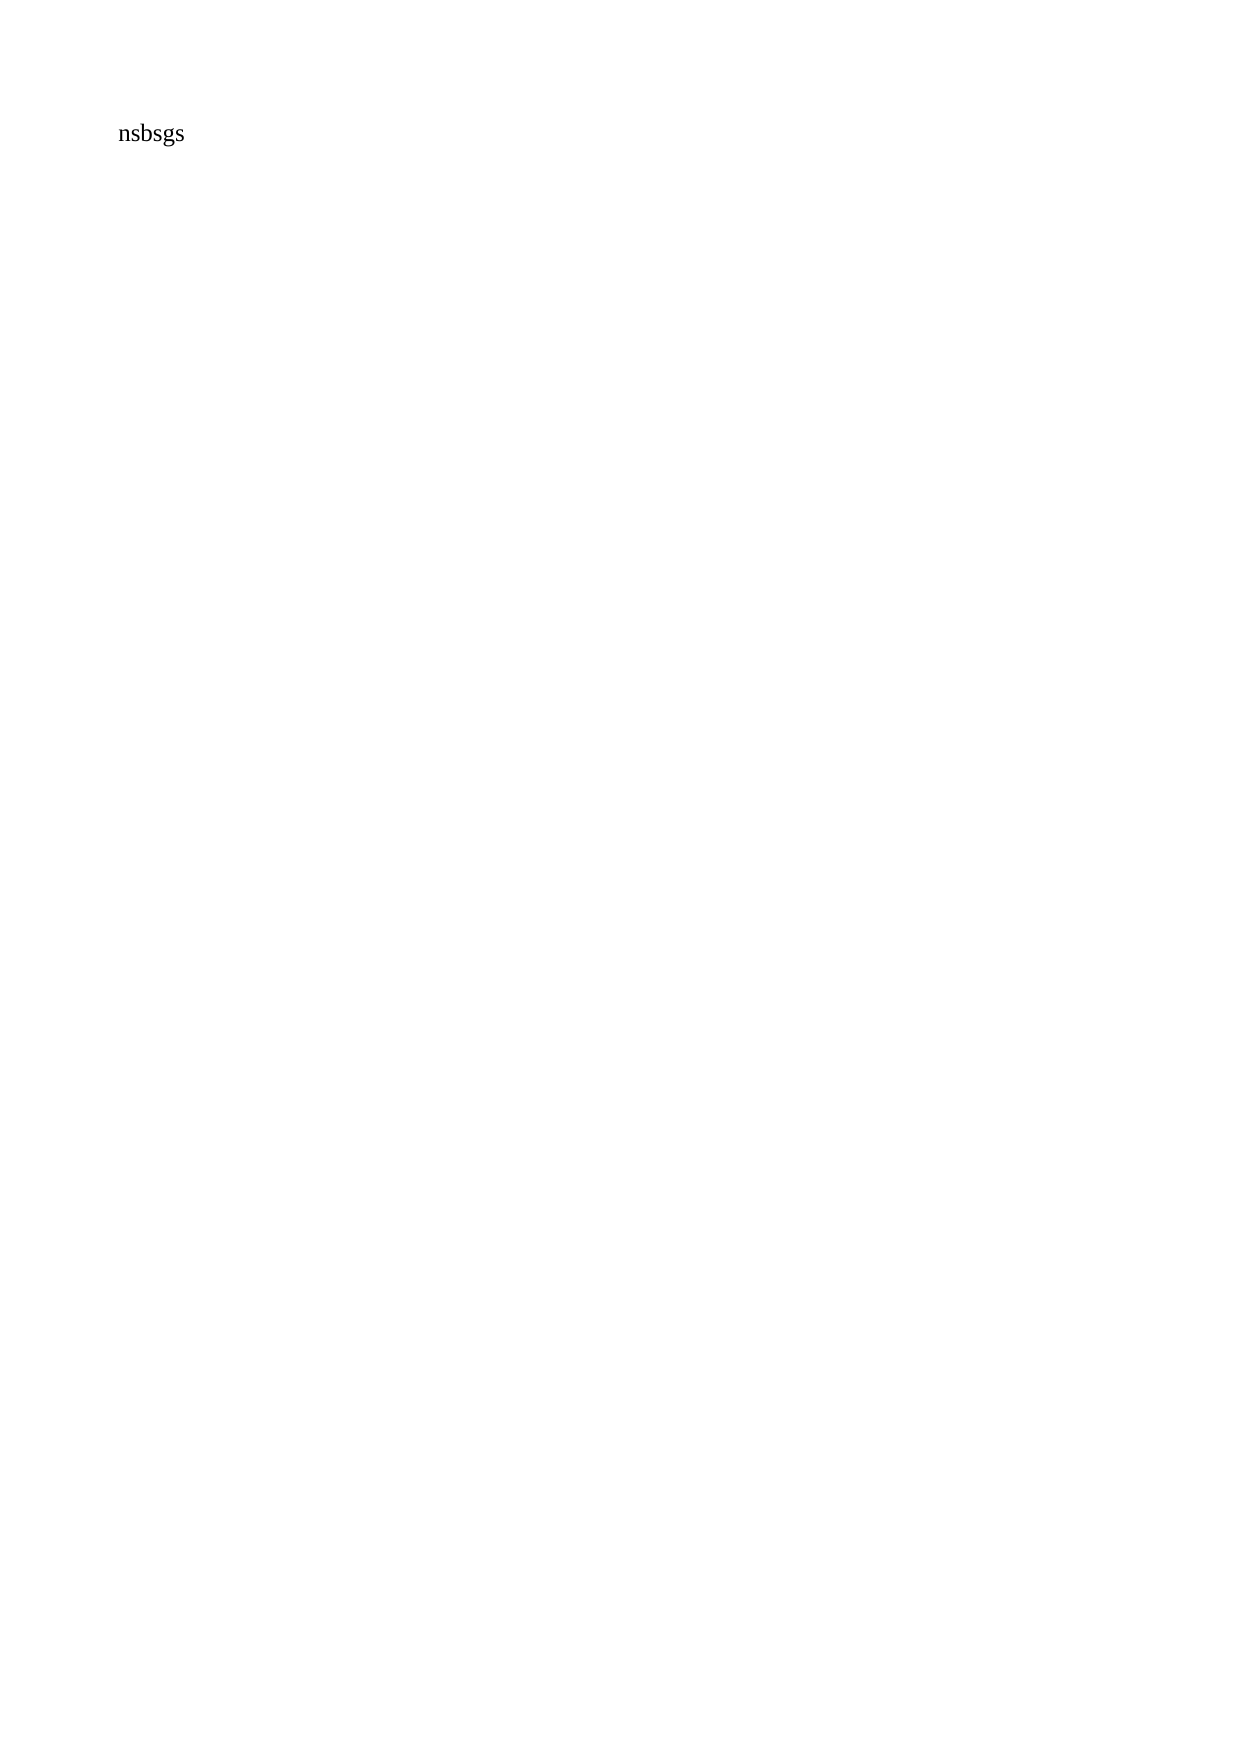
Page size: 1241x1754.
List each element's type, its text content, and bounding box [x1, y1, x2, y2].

text nsbsgs [118, 118, 1122, 147]
